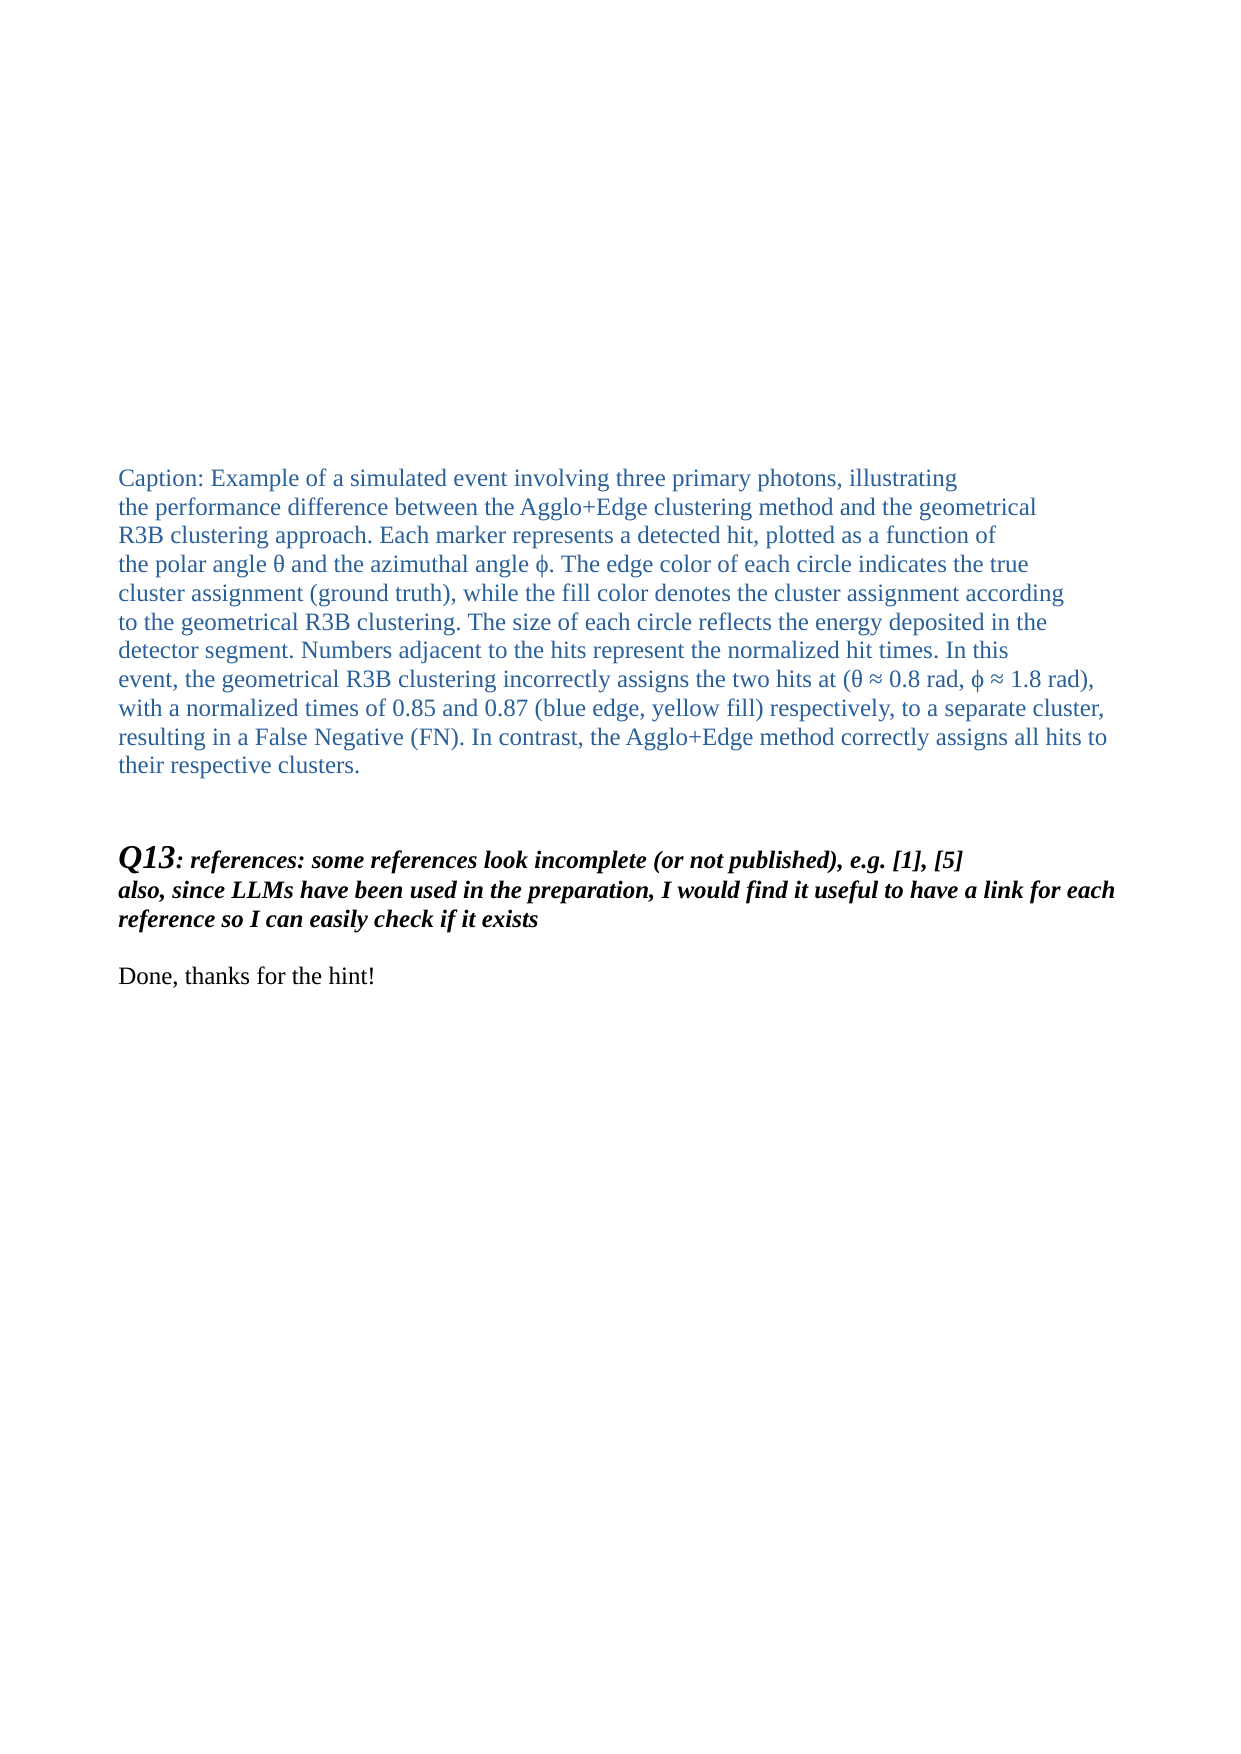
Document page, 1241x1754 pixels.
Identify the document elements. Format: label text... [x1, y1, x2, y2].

text cluster assignment (ground truth), while the fill color denotes the cluster assignment according [118, 578, 1122, 607]
text with a normalized times of 0.85 and 0.87 (blue edge, yellow fill) respectively, to a separate cluster, resulting in a False Negative (FN). In contrast, the Agglo+Edge method correctly assigns all hits to their respective clusters. [118, 693, 1122, 779]
text R3B clustering approach. Each marker represents a detected hit, plotted as a function of [118, 521, 1122, 549]
text Q13: references: some references look incomplete (or not published), e.g. [1], [5] [118, 837, 1122, 875]
text also, since LLMs have been used in the preparation, I would find it useful to have a link for each reference so I can easily check if it exists [118, 875, 1122, 933]
text event, the geometrical R3B clustering incorrectly assigns the two hits at (θ ≈ 0.8 rad, ϕ ≈ 1.8 rad), [118, 664, 1122, 693]
text the polar angle θ and the azimuthal angle ϕ. The edge color of each circle indicates the true [118, 549, 1122, 578]
text the performance difference between the Agglo+Edge clustering method and the geometrical [118, 492, 1122, 521]
text to the geometrical R3B clustering. The size of each circle reflects the energy deposited in the [118, 607, 1122, 636]
text Caption: Example of a simulated event involving three primary photons, illustrating [118, 463, 1122, 492]
text Done, thanks for the hint! [118, 961, 1122, 990]
text detector segment. Numbers adjacent to the hits represent the normalized hit times. In this [118, 636, 1122, 664]
